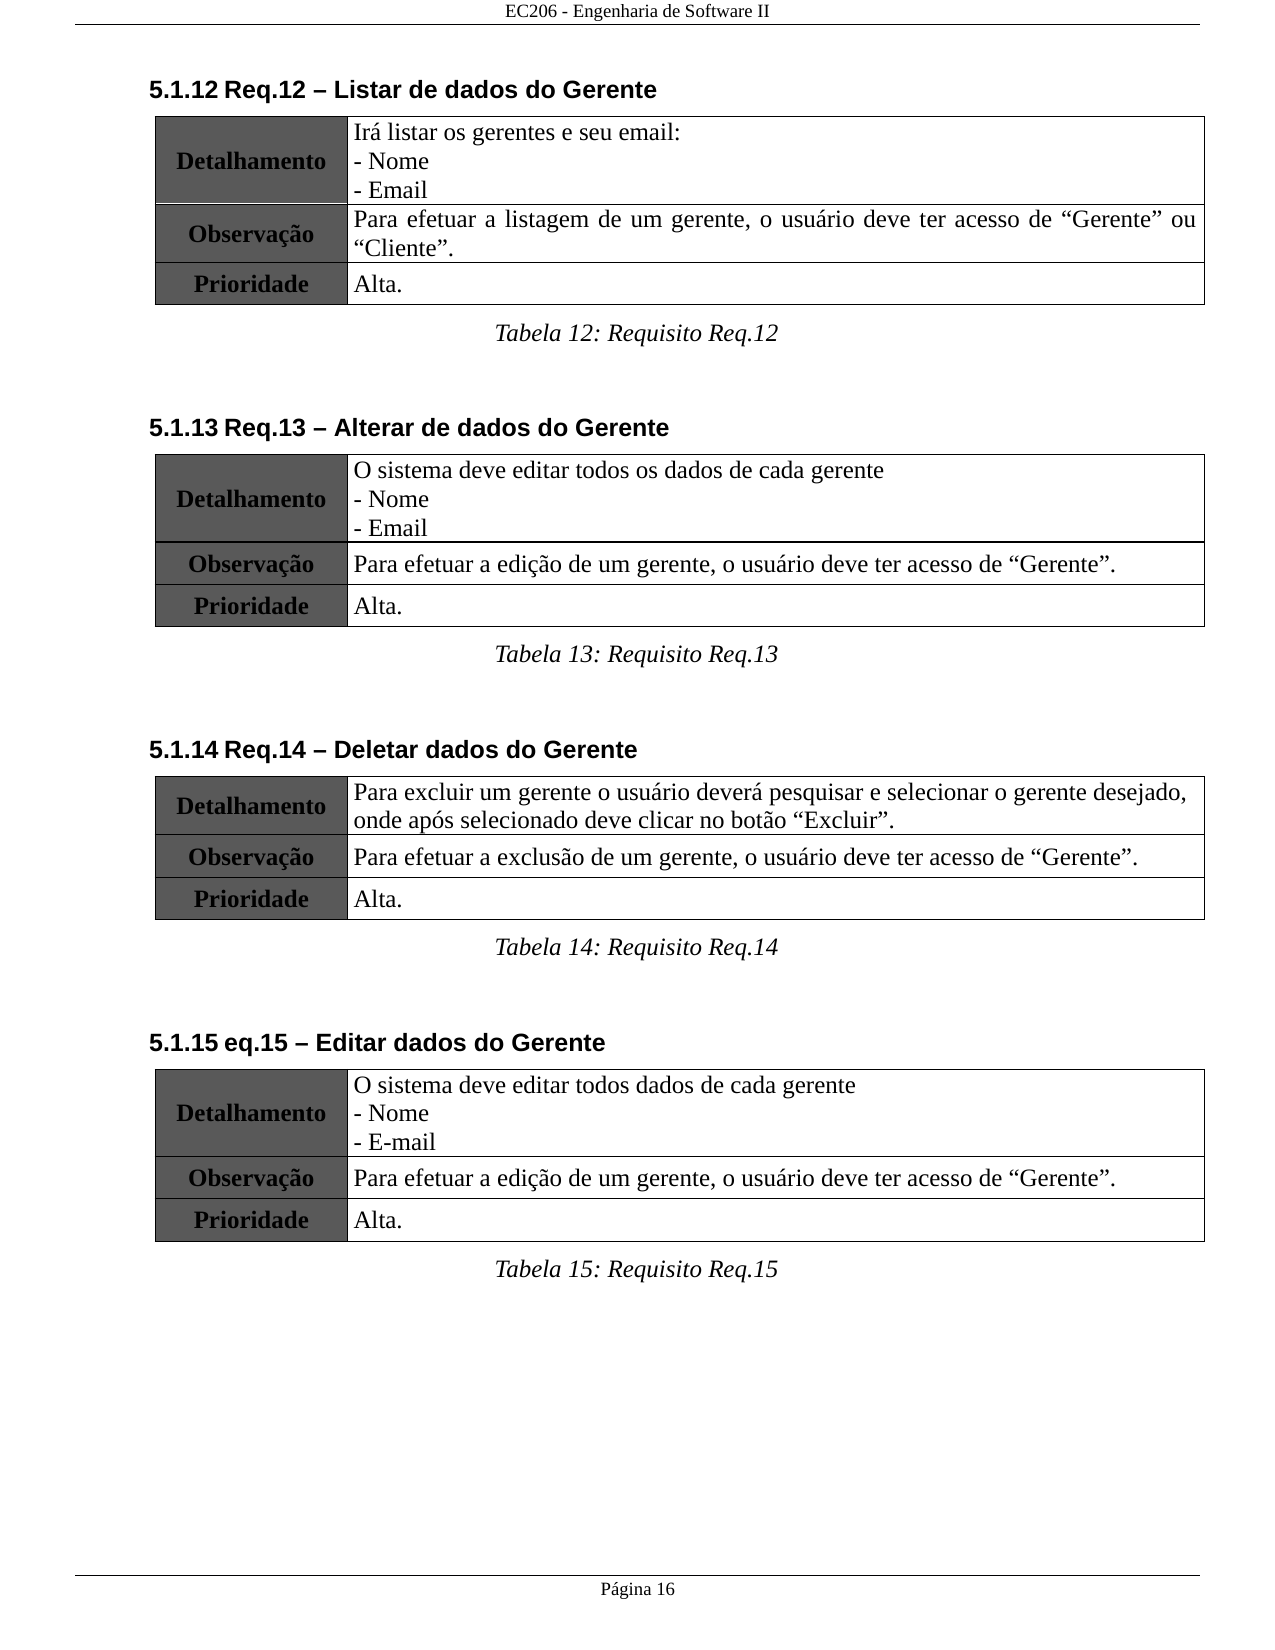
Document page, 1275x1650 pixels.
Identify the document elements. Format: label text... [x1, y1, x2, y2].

table_header Irá listar os gerentes e seu email: - Nome - Email [348, 117, 1204, 203]
table_header Detalhamento [156, 455, 347, 541]
table_cell Prioridade [156, 1199, 347, 1241]
table_header Para excluir um gerente o usuário deverá pesquisar e selecionar o gerente desejado, onde após selecionado deve clicar no botão “Excluir”. [348, 777, 1204, 834]
text Tabela 12: Requisito Req.12 [75, 318, 1200, 347]
table_cell Observação [156, 543, 347, 584]
table_cell Para efetuar a edição de um gerente, o usuário deve ter acesso de “Gerente”. [348, 543, 1204, 584]
table_header Detalhamento [156, 1070, 347, 1156]
table_cell Prioridade [156, 878, 347, 919]
table_cell Observação [156, 835, 347, 877]
table_cell Para efetuar a listagem de um gerente, o usuário deve ter acesso de “Gerente” ou “Cliente”. [348, 205, 1204, 262]
table_cell Observação [156, 1157, 347, 1198]
text Tabela 13: Requisito Req.13 [75, 639, 1200, 668]
table_header Detalhamento [156, 117, 347, 203]
table_cell Prioridade [156, 585, 347, 626]
text Tabela 15: Requisito Req.15 [75, 1254, 1200, 1283]
table_header Detalhamento [156, 777, 347, 834]
subtitle Req.12 – Listar de dados do Gerente [149, 75, 1200, 104]
table_header O sistema deve editar todos dados de cada gerente - Nome - E-mail [348, 1070, 1204, 1156]
subtitle Req.14 – Deletar dados do Gerente [149, 734, 1200, 763]
table_cell Para efetuar a edição de um gerente, o usuário deve ter acesso de “Gerente”. [348, 1157, 1204, 1198]
table_cell Prioridade [156, 263, 347, 304]
table_cell Alta. [348, 1199, 1204, 1241]
table_header O sistema deve editar todos os dados de cada gerente - Nome - Email [348, 455, 1204, 541]
table_cell Alta. [348, 878, 1204, 919]
table_cell Alta. [348, 585, 1204, 626]
table_cell Observação [156, 205, 347, 262]
table_cell Alta. [348, 263, 1204, 304]
subtitle eq.15 – Editar dados do Gerente [149, 1027, 1200, 1056]
text Tabela 14: Requisito Req.14 [75, 932, 1200, 961]
table_cell Para efetuar a exclusão de um gerente, o usuário deve ter acesso de “Gerente”. [348, 835, 1204, 877]
subtitle Req.13 – Alterar de dados do Gerente [149, 413, 1200, 442]
